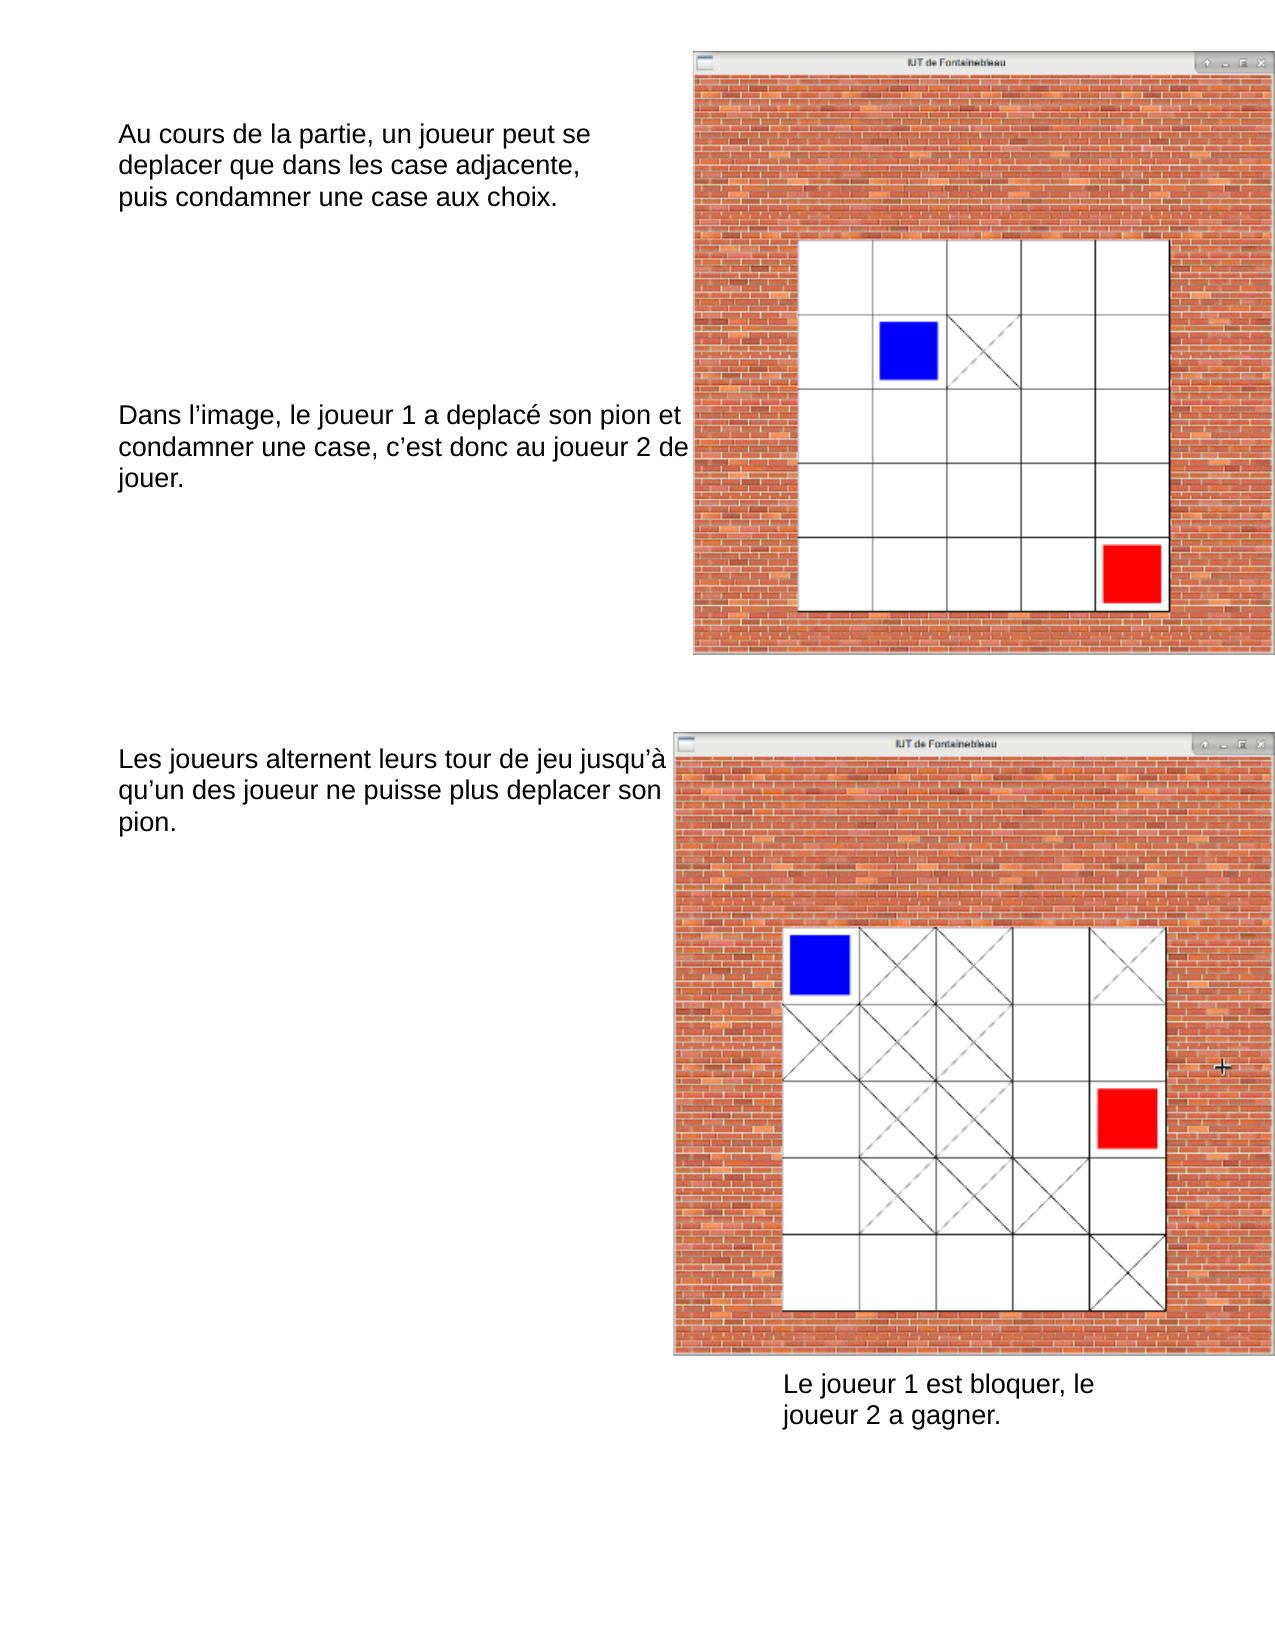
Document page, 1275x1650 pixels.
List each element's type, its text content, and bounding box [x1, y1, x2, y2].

picture [673, 732, 1275, 1356]
picture [692, 51, 1275, 655]
text Les joueurs alternent leurs tour de jeu jusqu’à qu’un des joueur ne puisse plus deplacer son pion. [118, 743, 673, 837]
text Au cours de la partie, un joueur peut se deplacer que dans les case adjacente, [118, 118, 692, 181]
text Le joueur 1 est bloquer, le joueur 2 a gagner. [118, 1368, 1157, 1431]
text puis condamner une case aux choix. [118, 181, 692, 212]
text Dans l’image, le joueur 1 a deplacé son pion et [118, 399, 692, 431]
text condamner une case, c’est donc au joueur 2 de jouer. [118, 431, 692, 493]
